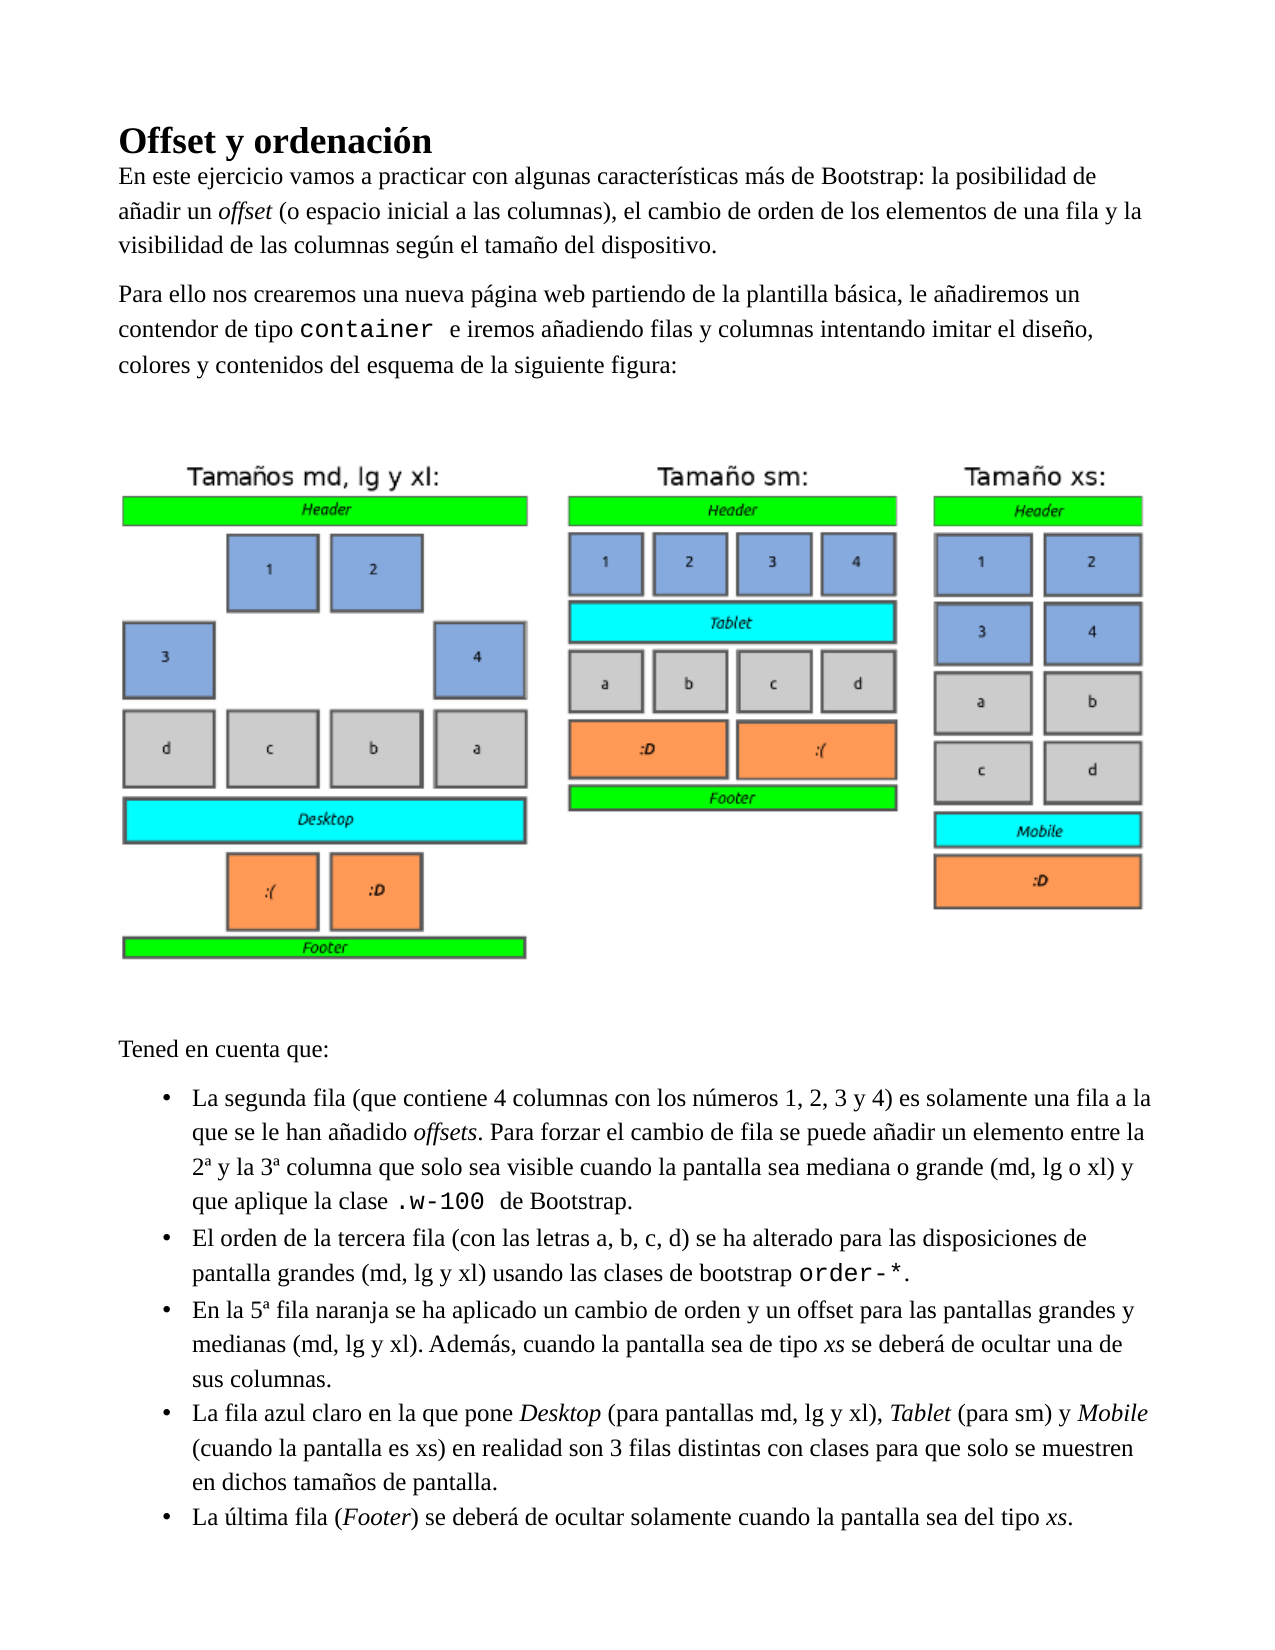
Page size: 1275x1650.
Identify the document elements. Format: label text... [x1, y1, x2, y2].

text Offset y ordenación [118, 118, 1157, 161]
text En este ejercicio vamos a practicar con algunas características más de Bootstrap: la posibilidad de añadir un offset (o espacio inicial a las columnas), el cambio de orden de los elementos de una fila y la visibilidad de las columnas según el tamaño del dispositivo. [118, 161, 1157, 259]
list En la 5ª fila naranja se ha aplicado un cambio de orden y un offset para las pantallas grandes y medianas (md, lg y xl). Además, cuando la pantalla sea de tipo xs se deberá de ocultar una de sus columnas. [162, 1295, 1157, 1392]
text Tened en cuenta que: [118, 1034, 1157, 1063]
list El orden de la tercera fila (con las letras a, b, c, d) se ha alterado para las disposiciones de pantalla grandes (md, lg y xl) usando las clases de bootstrap order-*. [162, 1223, 1157, 1289]
picture [118, 448, 1157, 979]
text Para ello nos crearemos una nueva página web partiendo de la plantilla básica, le añadiremos un contendor de tipo container e iremos añadiendo filas y columnas intentando imitar el diseño, colores y contenidos del esquema de la siguiente figura: [118, 279, 1157, 379]
list La última fila (Footer) se deberá de ocultar solamente cuando la pantalla sea del tipo xs. [162, 1502, 1157, 1530]
list La fila azul claro en la que pone Desktop (para pantallas md, lg y xl), Tablet (para sm) y Mobile (cuando la pantalla es xs) en realidad son 3 filas distintas con clases para que solo se muestren en dichos tamaños de pantalla. [162, 1398, 1157, 1496]
list La segunda fila (que contiene 4 columnas con los números 1, 2, 3 y 4) es solamente una fila a la que se le han añadido offsets. Para forzar el cambio de fila se puede añadir un elemento entre la 2ª y la 3ª columna que solo sea visible cuando la pantalla sea mediana o grande (md, lg o xl) y que aplique la clase .w-100 de Bootstrap. [162, 1083, 1157, 1217]
